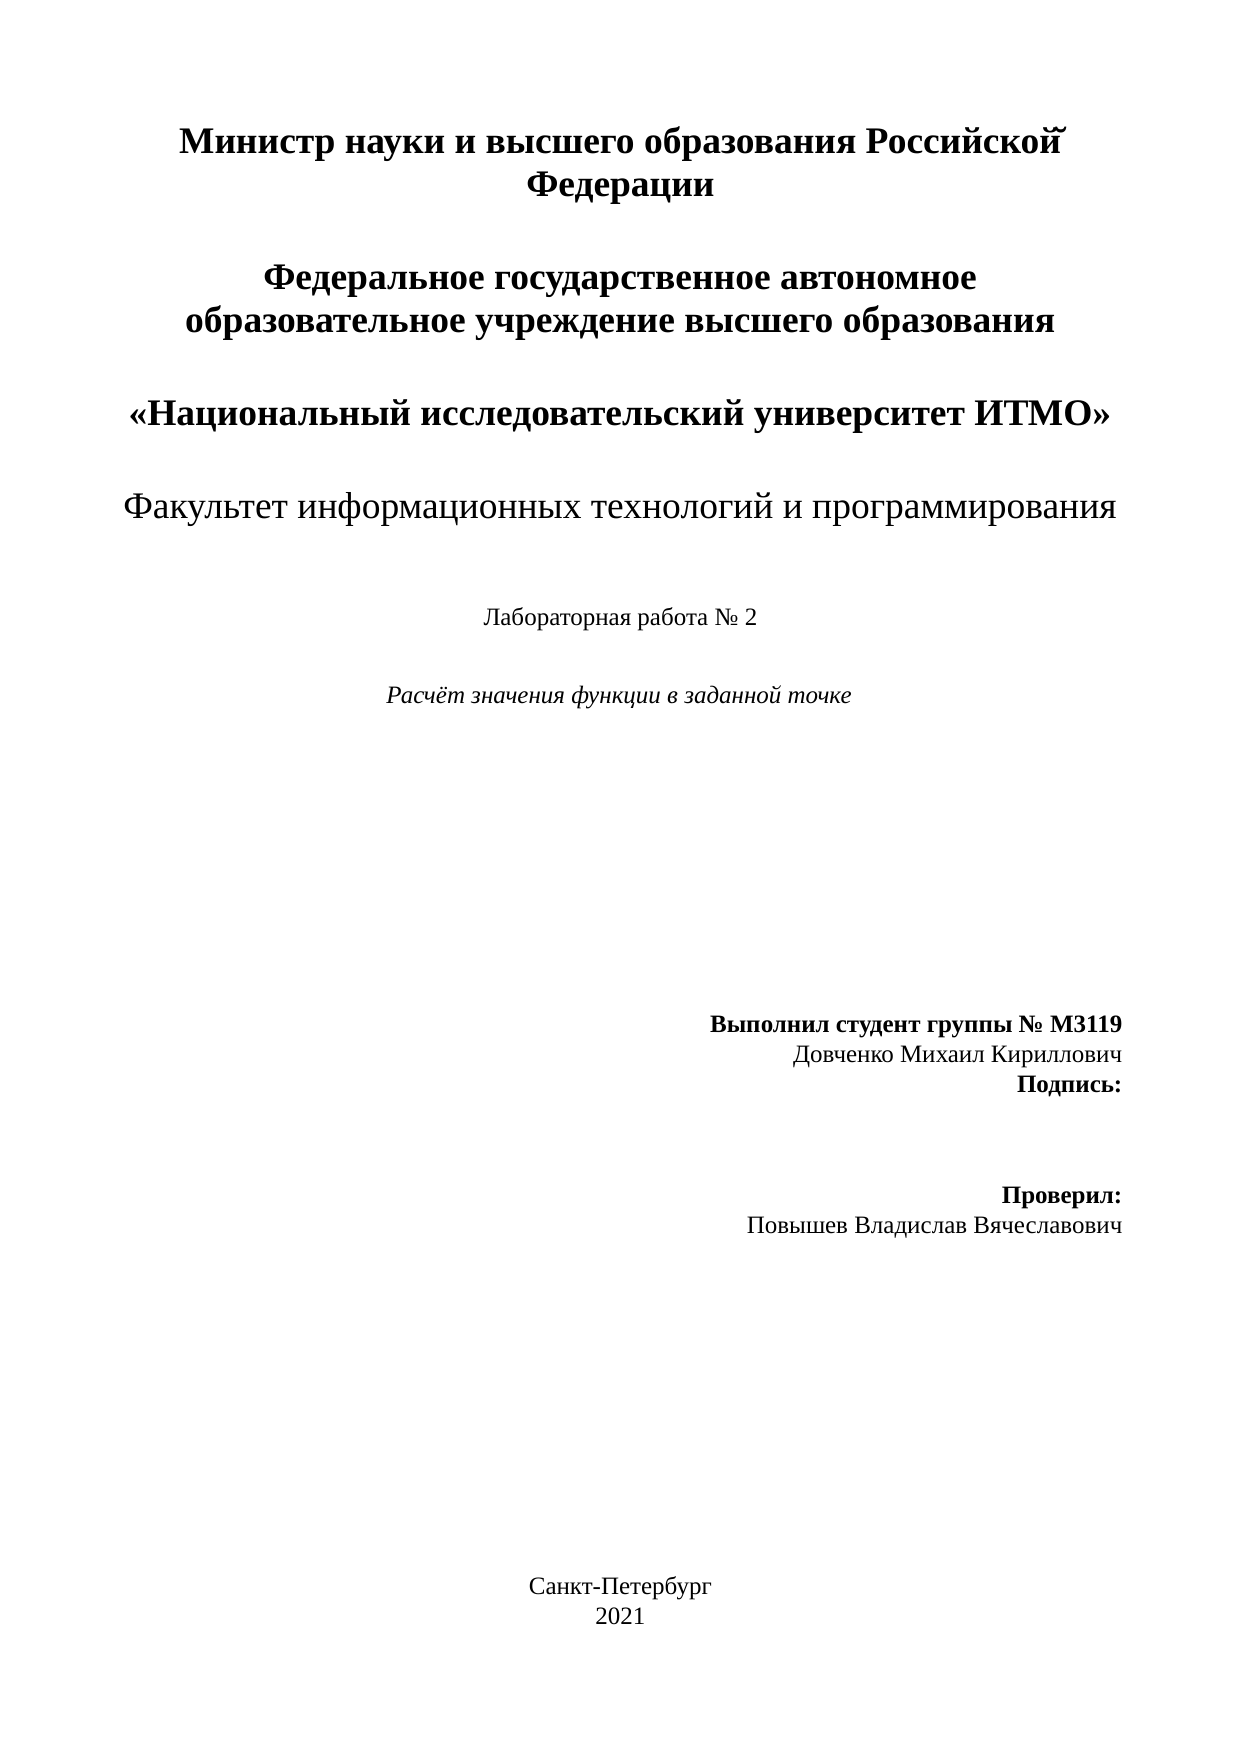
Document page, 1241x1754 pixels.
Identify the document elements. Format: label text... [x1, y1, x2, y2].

text Федеральное государственное автономное образовательное учреждение высшего образования [118, 254, 1122, 341]
text Повышев Владислав Вячеславович [118, 1210, 1122, 1239]
text «Национальный исследовательский университет ИТМО» [118, 391, 1122, 434]
text Министр науки и высшего образования Российской̆ Федерации [118, 118, 1122, 204]
text Лабораторная работа № 2 [118, 602, 1122, 631]
text Довченко Михаил Кириллович [118, 1039, 1122, 1068]
text Подпись: [118, 1069, 1122, 1098]
text Расчёт значения функции в заданной точке [118, 681, 1122, 709]
text Проверил: [118, 1180, 1122, 1208]
text Выполнил студент группы № M3119 [118, 1009, 1122, 1038]
text 2021 [118, 1601, 1122, 1630]
text Факультет информационных технологий и программирования [118, 484, 1122, 527]
text Санкт-Петербург [118, 1571, 1122, 1600]
